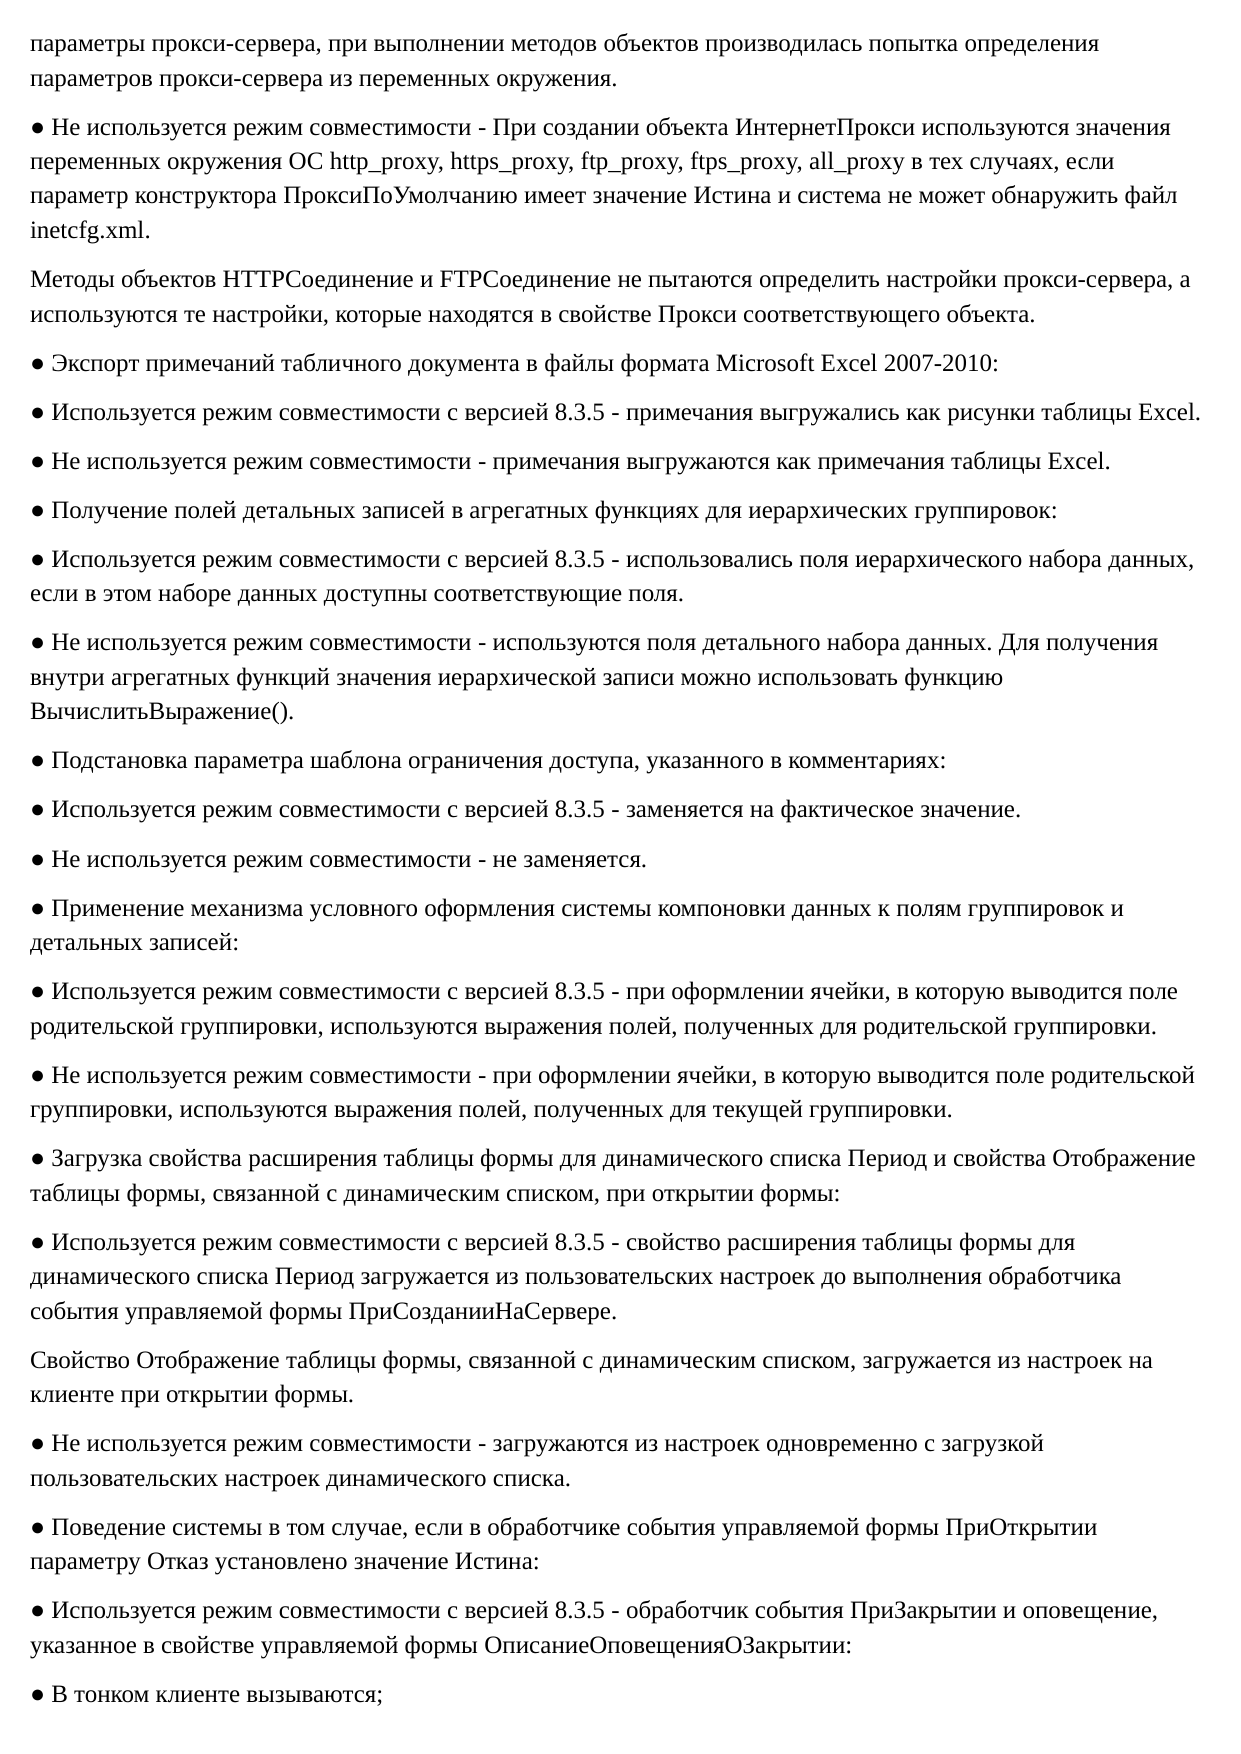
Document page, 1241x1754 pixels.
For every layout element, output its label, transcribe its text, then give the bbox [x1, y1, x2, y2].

text ● Используется режим совместимости с версией 8.3.5 ‑ при оформлении ячейки, в которую выводится поле родительской группировки, используются выражения полей, полученных для родительской группировки. [30, 976, 1211, 1039]
text ● Используется режим совместимости с версией 8.3.5 ‑ обработчик события ПриЗакрытии и оповещение, указанное в свойстве управляемой формы ОписаниеОповещенияОЗакрытии: [30, 1596, 1211, 1659]
text параметры прокси-сервера, при выполнении методов объектов производилась попытка определения параметров прокси-сервера из переменных окружения. [30, 28, 1211, 91]
text ● Не используется режим совместимости ‑ загружаются из настроек одновременно с загрузкой пользовательских настроек динамического списка. [30, 1428, 1211, 1492]
text ● Не используется режим совместимости ‑ используются поля детального набора данных. Для получения внутри агрегатных функций значения иерархической записи можно использовать функцию ВычислитьВыражение(). [30, 627, 1211, 725]
text ● Применение механизма условного оформления системы компоновки данных к полям группировок и детальных записей: [30, 893, 1211, 956]
text ● Не используется режим совместимости ‑ примечания выгружаются как примечания таблицы Excel. [30, 446, 1211, 474]
text ● Поведение системы в том случае, если в обработчике события управляемой формы ПриОткрытии параметру Отказ установлено значение Истина: [30, 1512, 1211, 1575]
text Свойство Отображение таблицы формы, связанной с динамическим списком, загружается из настроек на клиенте при открытии формы. [30, 1345, 1211, 1408]
text ● Подстановка параметра шаблона ограничения доступа, указанного в комментариях: [30, 746, 1211, 774]
text ● Используется режим совместимости с версией 8.3.5 ‑ свойство расширения таблицы формы для динамического списка Период загружается из пользовательских настроек до выполнения обработчика события управляемой формы ПриСозданииНаСервере. [30, 1227, 1211, 1324]
text ● Используется режим совместимости с версией 8.3.5 ‑ использовались поля иерархического набора данных, если в этом наборе данных доступны соответствующие поля. [30, 544, 1211, 607]
text ● Не используется режим совместимости ‑ не заменяется. [30, 844, 1211, 872]
text ● Не используется режим совместимости ‑ при оформлении ячейки, в которую выводится поле родительской группировки, используются выражения полей, полученных для текущей группировки. [30, 1060, 1211, 1123]
text ● Используется режим совместимости с версией 8.3.5 ‑ примечания выгружались как рисунки таблицы Excel. [30, 397, 1211, 426]
text ● Экспорт примечаний табличного документа в файлы формата Microsoft Excel 2007-2010: [30, 348, 1211, 376]
text ● В тонком клиенте вызываются; [30, 1679, 1211, 1708]
text ● Загрузка свойства расширения таблицы формы для динамического списка Период и свойства Отображение таблицы формы, связанной с динамическим списком, при открытии формы: [30, 1143, 1211, 1207]
text ● Не используется режим совместимости ‑ При создании объекта ИнтернетПрокси используются значения переменных окружения ОС http_proxy, https_proxy, ftp_proxy, ftps_proxy, all_proxy в тех случаях, если параметр конструктора ПроксиПоУмолчанию имеет значение Истина и система не может обнаружить файл inetcfg.xml. [30, 112, 1211, 244]
text ● Используется режим совместимости с версией 8.3.5 ‑ заменяется на фактическое значение. [30, 794, 1211, 823]
text ● Получение полей детальных записей в агрегатных функциях для иерархических группировок: [30, 495, 1211, 524]
text Методы объектов HTTPСоединение и FTPСоединение не пытаются определить настройки прокси-сервера, а используются те настройки, которые находятся в свойстве Прокси соответствующего объекта. [30, 264, 1211, 327]
